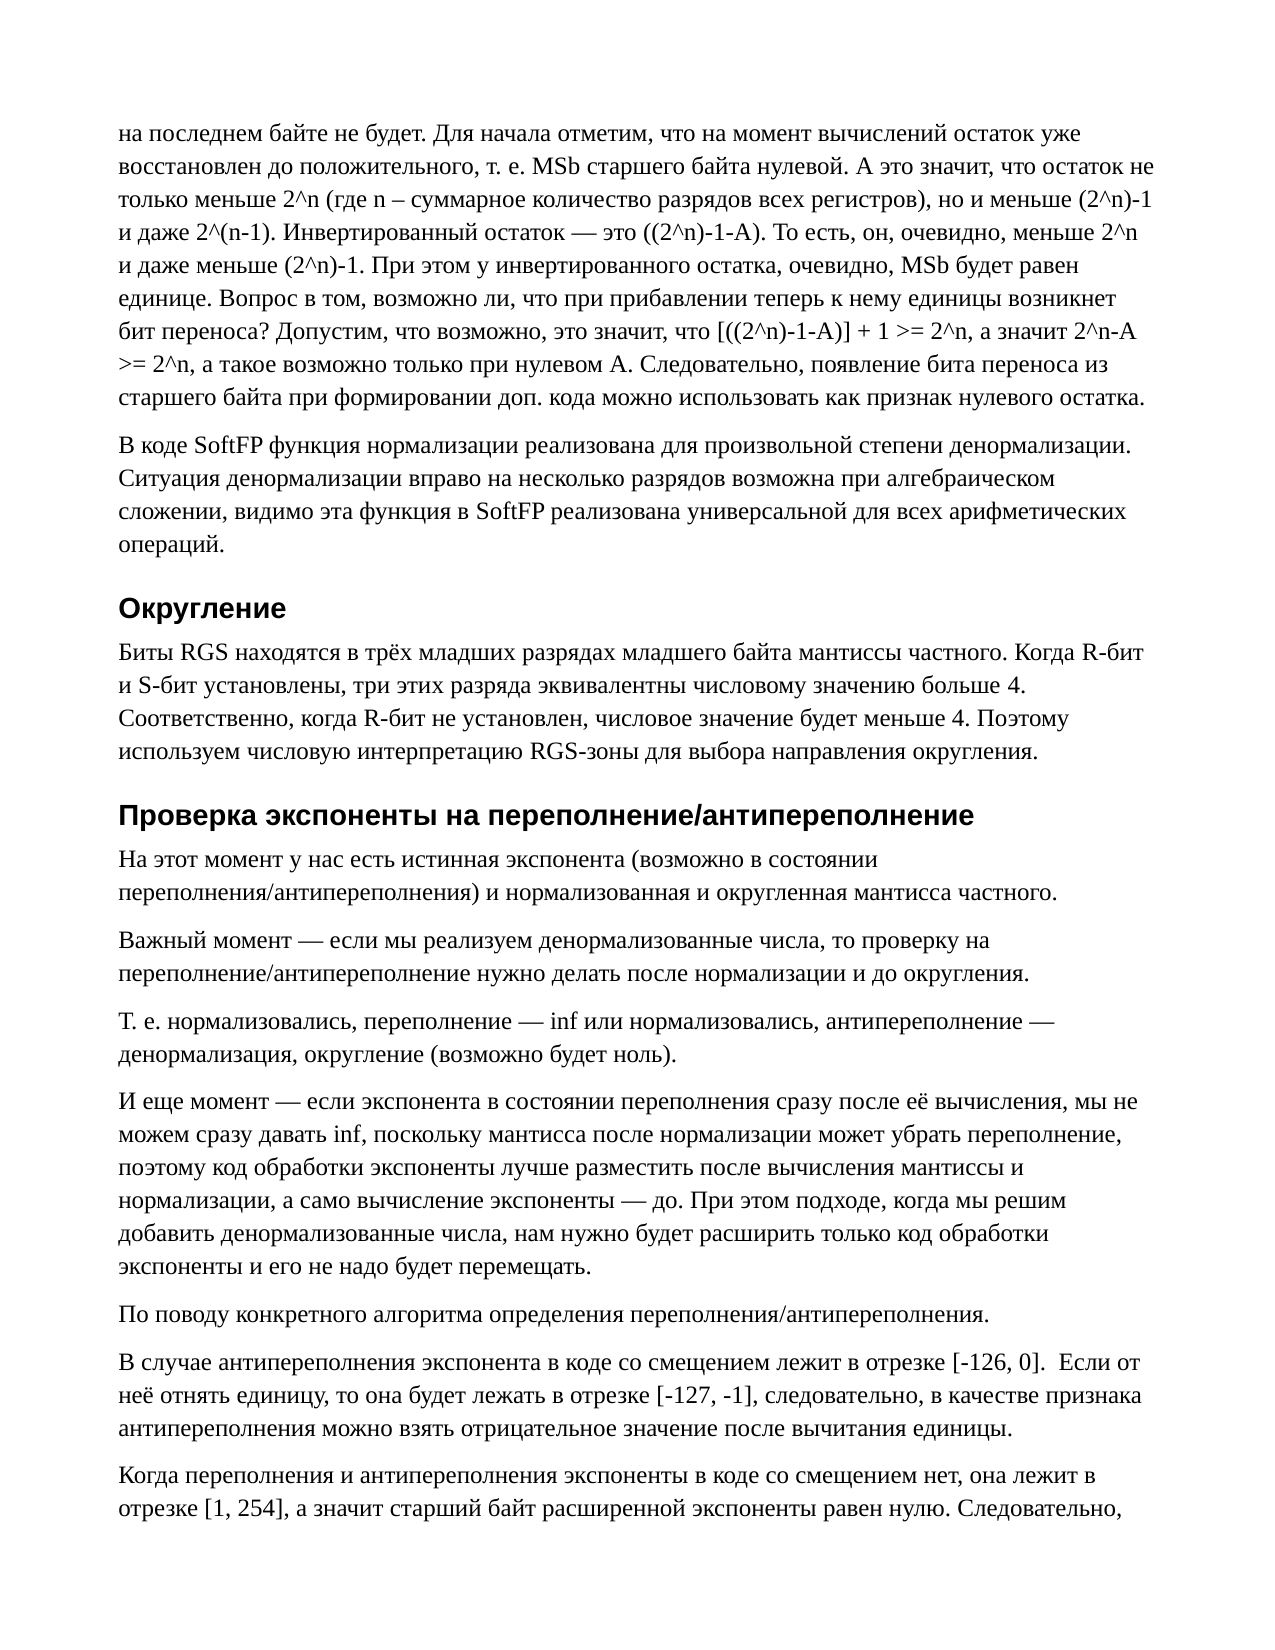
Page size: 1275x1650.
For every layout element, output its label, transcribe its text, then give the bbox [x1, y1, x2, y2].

text Когда переполнения и антипереполнения экспоненты в коде со смещением нет, она лежит в отрезке [1, 254], а значит старший байт расширенной экспоненты равен нулю. Следовательно, [118, 1460, 1157, 1522]
subtitle Округление [118, 591, 1157, 625]
text По поводу конкретного алгоритма определения переполнения/антипереполнения. [118, 1299, 1157, 1328]
text И еще момент — если экспонента в состоянии переполнения сразу после её вычисления, мы не можем сразу давать inf, поскольку мантисса после нормализации может убрать переполнение, поэтому код обработки экспоненты лучше разместить после вычисления мантиссы и нормализации, а само вычисление экспоненты — до. При этом подходе, когда мы решим добавить денормализованные числа, нам нужно будет расширить только код обработки экспоненты и его не надо будет перемещать. [118, 1086, 1157, 1280]
text В случае антипереполнения экспонента в коде со смещением лежит в отрезке [-126, 0]. Если от неё отнять единицу, то она будет лежать в отрезке [-127, -1], следовательно, в качестве признака антипереполнения можно взять отрицательное значение после вычитания единицы. [118, 1347, 1157, 1441]
text На этот момент у нас есть истинная экспонента (возможно в состоянии переполнения/антипереполнения) и нормализованная и округленная мантисса частного. [118, 844, 1157, 906]
text Биты RGS находятся в трёх младших разрядах младшего байта мантиссы частного. Когда R-бит и S-бит установлены, три этих разряда эквивалентны числовому значению больше 4. Соответственно, когда R-бит не установлен, числовое значение будет меньше 4. Поэтому используем числовую интерпретацию RGS-зоны для выбора направления округления. [118, 637, 1157, 765]
text Т. е. нормализовались, переполнение — inf или нормализовались, антипереполнение — денормализация, округление (возможно будет ноль). [118, 1006, 1157, 1067]
text В коде SoftFP функция нормализации реализована для произвольной степени денормализации. Ситуация денормализации вправо на несколько разрядов возможна при алгебраическом сложении, видимо эта функция в SoftFP реализована универсальной для всех арифметических операций. [118, 430, 1157, 558]
text Важный момент — если мы реализуем денормализованные числа, то проверку на переполнение/антипереполнение нужно делать после нормализации и до округления. [118, 925, 1157, 987]
text на последнем байте не будет. Для начала отметим, что на момент вычислений остаток уже восстановлен до положительного, т. е. MSb старшего байта нулевой. А это значит, что остаток не только меньше 2^n (где n – суммарное количество разрядов всех регистров), но и меньше (2^n)-1 и даже 2^(n-1). Инвертированный остаток — это ((2^n)-1-A). То есть, он, очевидно, меньше 2^n и даже меньше (2^n)-1. При этом у инвертированного остатка, очевидно, MSb будет равен единице. Вопрос в том, возможно ли, что при прибавлении теперь к нему единицы возникнет бит переноса? Допустим, что возможно, это значит, что [((2^n)-1-A)] + 1 >= 2^n, а значит 2^n-A >= 2^n, а такое возможно только при нулевом A. Следовательно, появление бита переноса из старшего байта при формировании доп. кода можно использовать как признак нулевого остатка. [118, 118, 1157, 411]
subtitle Проверка экспоненты на переполнение/антипереполнение [118, 798, 1157, 832]
